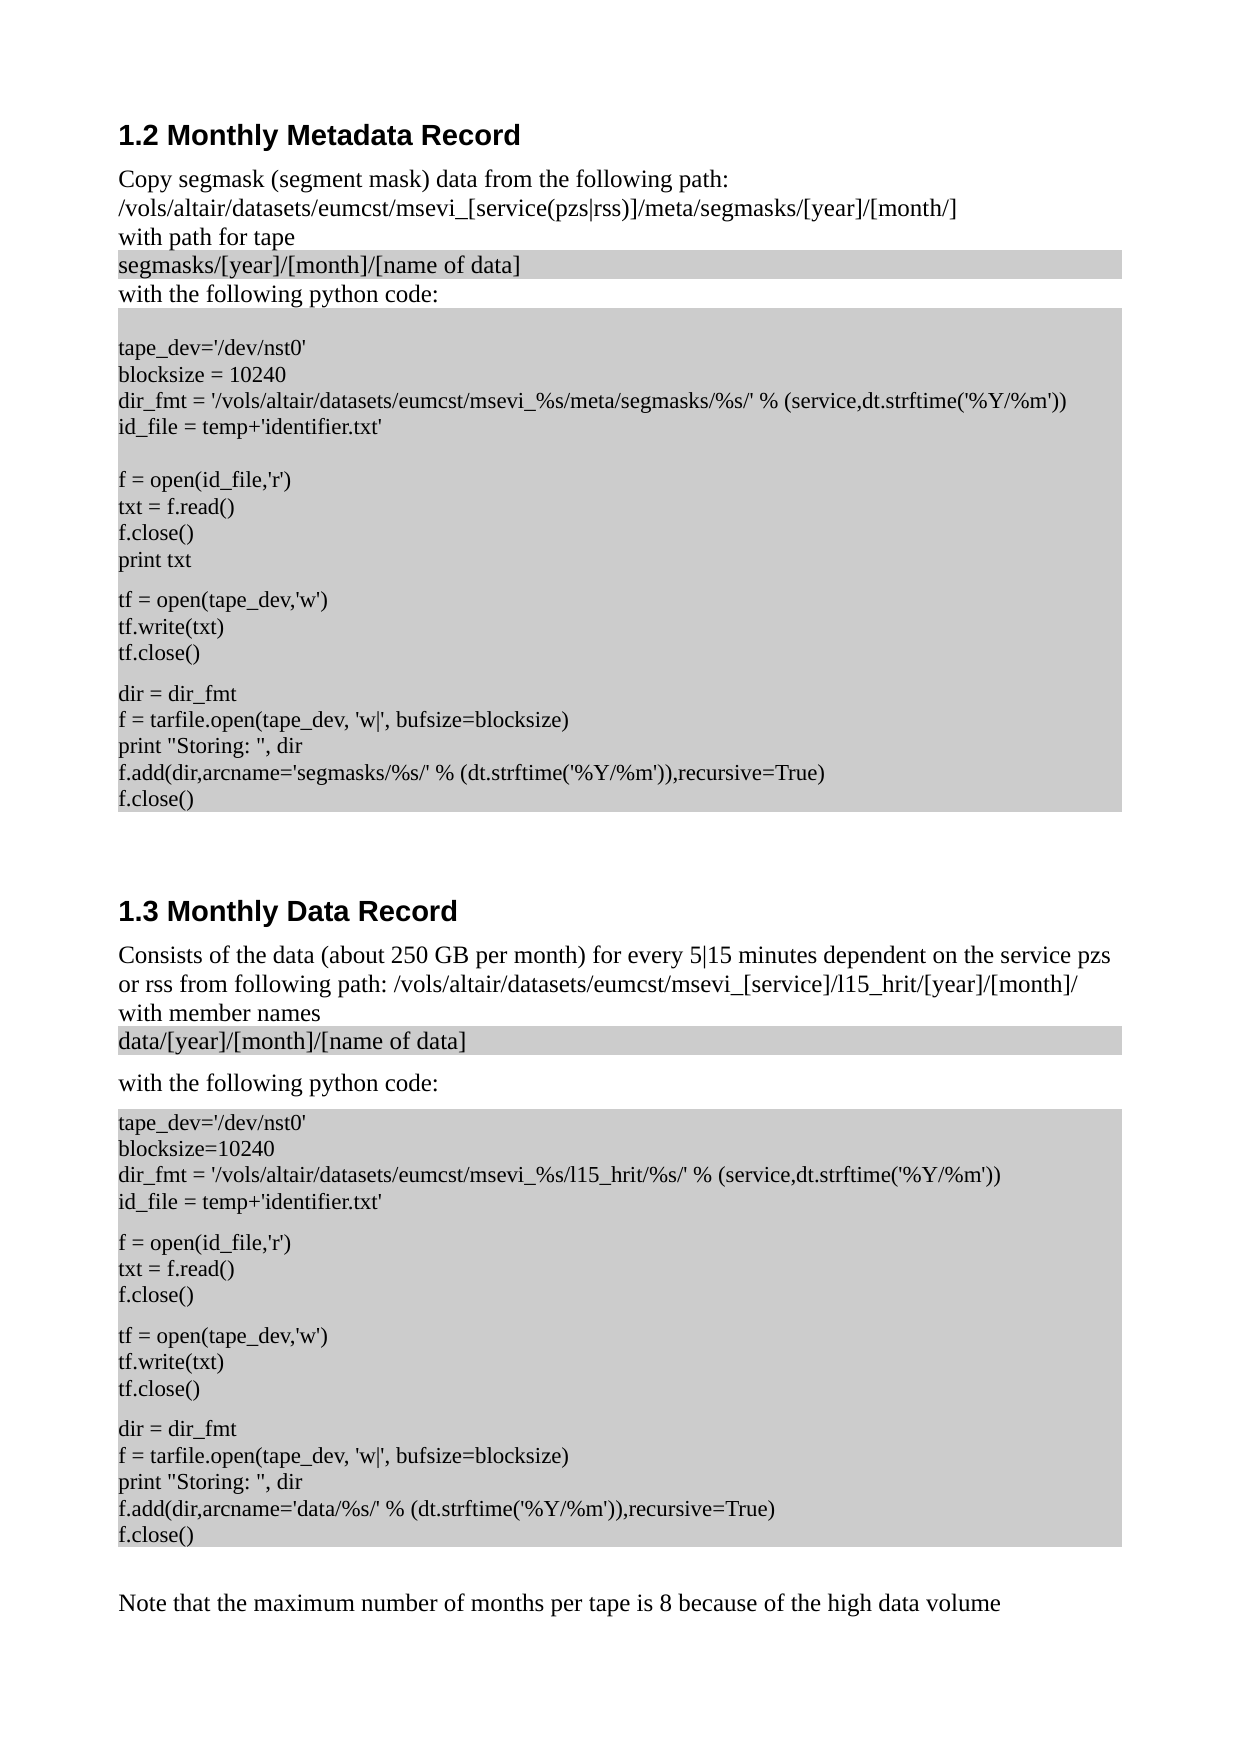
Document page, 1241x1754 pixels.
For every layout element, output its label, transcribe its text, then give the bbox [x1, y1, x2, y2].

text tf = open(tape_dev,'w') [118, 586, 1122, 613]
text Copy segmask (segment mask) data from the following path: /vols/altair/datasets/eumcst/msevi_[service(pzs|rss)]/meta/segmasks/[year]/[month/] [118, 164, 1122, 222]
text tape_dev='/dev/nst0' [118, 1109, 1122, 1135]
text with the following python code: [118, 1068, 1122, 1096]
text f = tarfile.open(tape_dev, 'w|', bufsize=blocksize) [118, 706, 1122, 732]
text f = tarfile.open(tape_dev, 'w|', bufsize=blocksize) [118, 1442, 1122, 1468]
text tf = open(tape_dev,'w') [118, 1322, 1122, 1348]
text with the following python code: [118, 279, 1122, 308]
text dir_fmt = '/vols/altair/datasets/eumcst/msevi_%s/l15_hrit/%s/' % (service,dt.strftime('%Y/%m')) [118, 1162, 1122, 1188]
text f.add(dir,arcname='segmasks/%s/' % (dt.strftime('%Y/%m')),recursive=True) [118, 759, 1122, 785]
text print txt [118, 546, 1122, 572]
text print "Storing: ", dir [118, 732, 1122, 759]
text dir = dir_fmt [118, 1416, 1122, 1442]
text data/[year]/[month]/[name of data] [118, 1026, 1122, 1055]
text segmasks/[year]/[month]/[name of data] [118, 250, 1122, 279]
subtitle 1.3 Monthly Data Record [118, 894, 1122, 928]
text f.close() [118, 785, 1122, 812]
text txt = f.read() [118, 1255, 1122, 1281]
text f = open(id_file,'r') [118, 1229, 1122, 1255]
text id_file = temp+'identifier.txt' [118, 1188, 1122, 1214]
text dir_fmt = '/vols/altair/datasets/eumcst/msevi_%s/meta/segmasks/%s/' % (service,dt.strftime('%Y/%m')) [118, 387, 1122, 413]
text txt = f.read() [118, 493, 1122, 519]
text tape_dev='/dev/nst0' [118, 334, 1122, 361]
text tf.close() [118, 1375, 1122, 1401]
text with member names [118, 998, 1122, 1026]
text tf.write(txt) [118, 1348, 1122, 1375]
text f.close() [118, 1281, 1122, 1308]
text f.close() [118, 519, 1122, 546]
text f.add(dir,arcname='data/%s/' % (dt.strftime('%Y/%m')),recursive=True) [118, 1494, 1122, 1521]
text print "Storing: ", dir [118, 1468, 1122, 1494]
text with path for tape [118, 222, 1122, 250]
text blocksize=10240 [118, 1135, 1122, 1162]
text tf.close() [118, 639, 1122, 665]
text f = open(id_file,'r') [118, 467, 1122, 493]
text f.close() [118, 1521, 1122, 1547]
text blocksize = 10240 [118, 361, 1122, 387]
text dir = dir_fmt [118, 680, 1122, 706]
text Note that the maximum number of months per tape is 8 because of the high data volume [118, 1588, 1122, 1617]
text Consists of the data (about 250 GB per month) for every 5|15 minutes dependent on the service pzs or rss from following path: /vols/altair/datasets/eumcst/msevi_[service]/l15_hrit/[year]/[month]/ [118, 940, 1122, 998]
text id_file = temp+'identifier.txt' [118, 413, 1122, 440]
text tf.write(txt) [118, 613, 1122, 639]
subtitle 1.2 Monthly Metadata Record [118, 118, 1122, 152]
